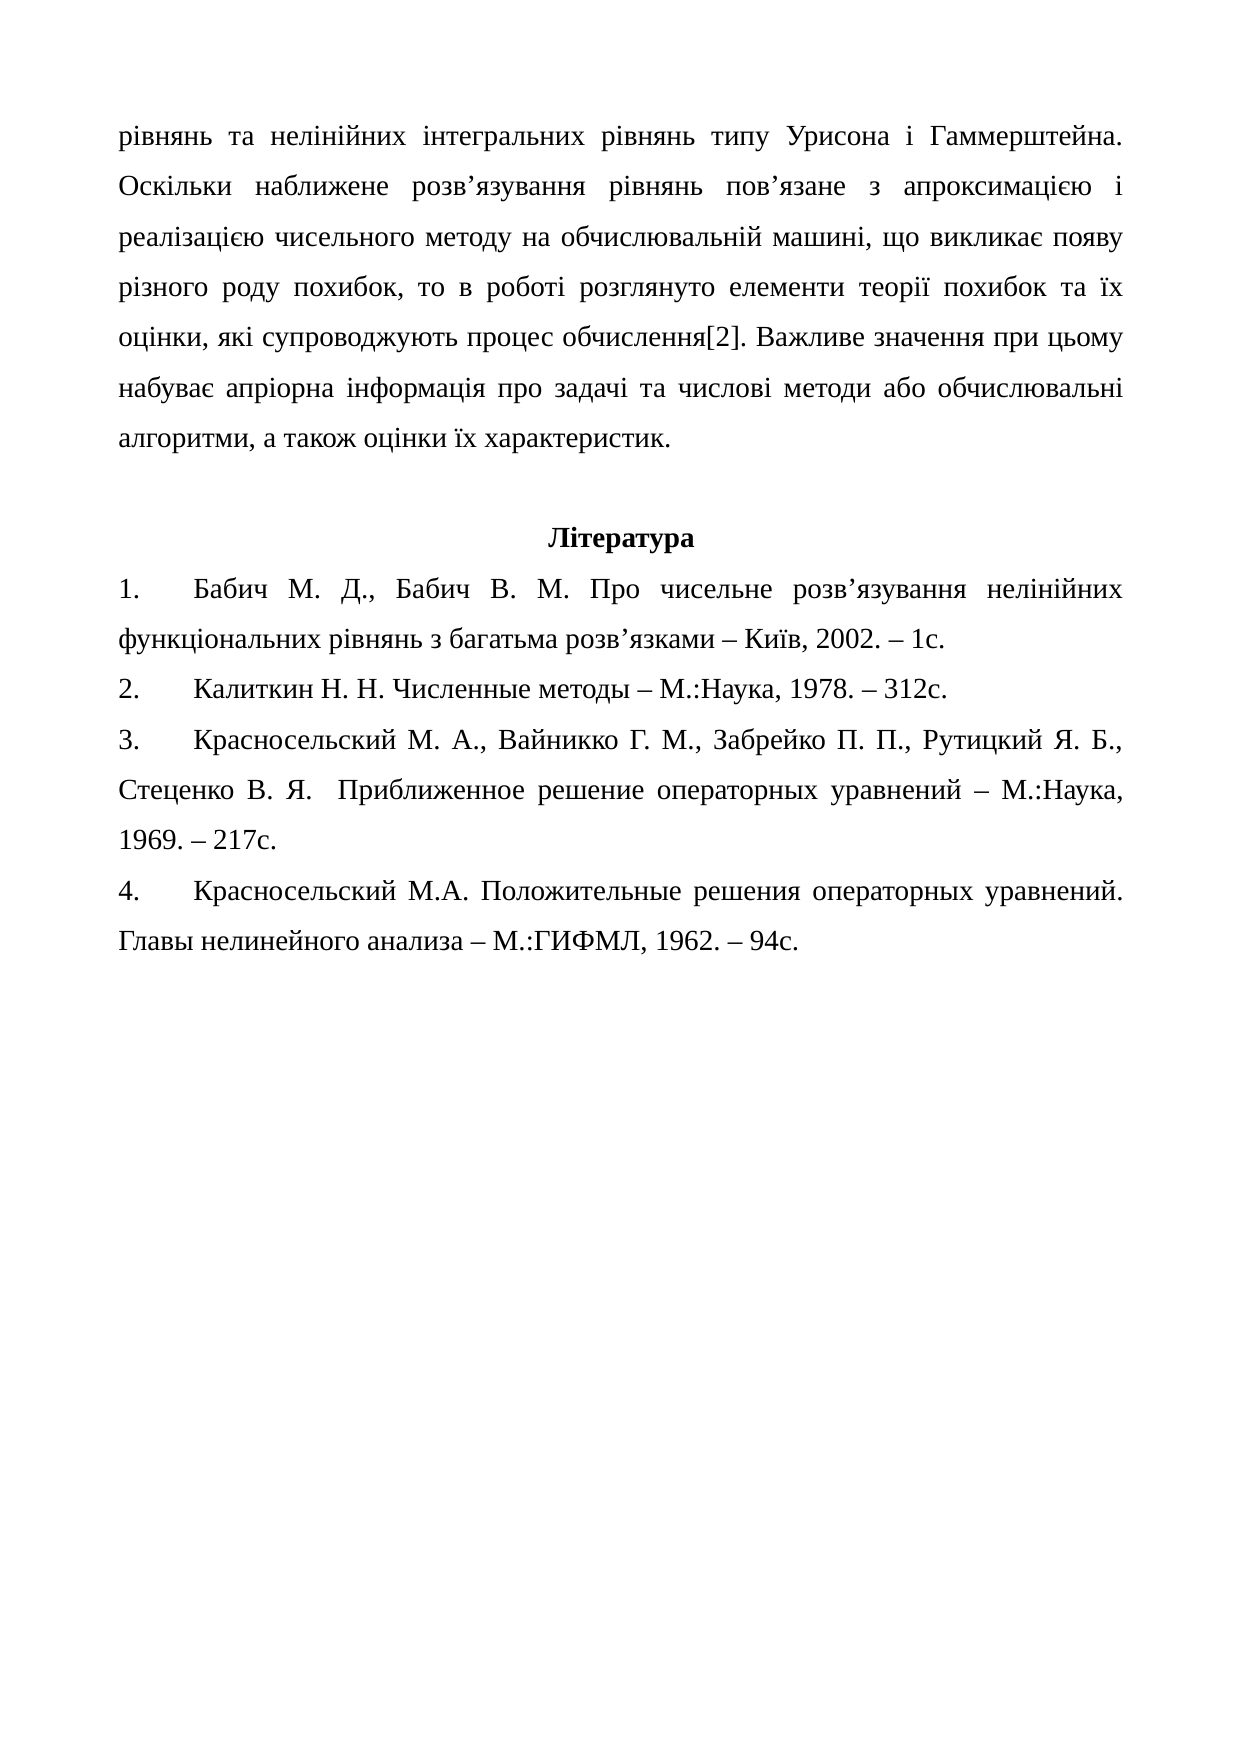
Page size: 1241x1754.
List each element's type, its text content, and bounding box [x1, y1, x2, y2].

list Калиткин Н. Н. Численные методы – М.:Наука, 1978. – 312с. [118, 672, 1124, 705]
list Красносельский М. А., Вайникко Г. М., Забрейко П. П., Рутицкий Я. Б., Стеценко В. Я. Приближенное решение операторных уравнений – М.:Наука, 1969. – 217с. [118, 722, 1124, 856]
text рівнянь та нелінійних інтегральних рівнянь типу Урисона і Гаммерштейна. Оскільки наближене розв’язування рівнянь пов’язане з апроксимацією і реалізацією чисельного методу на обчислювальній машині, що викликає появу різного роду похибок, то в роботі розглянуто елементи теорії похибок та їх оцінки, які супроводжують процес обчислення[2]. Важливе значення при цьому набуває апріорна інформація про задачі та числові методи або обчислювальні алгоритми, а також оцінки їх характеристик. [118, 118, 1124, 453]
text Література [118, 521, 1124, 554]
list Красносельский М.А. Положительные решения операторных уравнений. Главы нелинейного анализа – М.:ГИФМЛ, 1962. – 94с. [118, 873, 1124, 957]
list Бабич М. Д., Бабич В. М. Про чисельне розв’язування нелінійних функціональних рівнянь з багатьма розв’язками – Київ, 2002. – 1с. [118, 571, 1124, 655]
